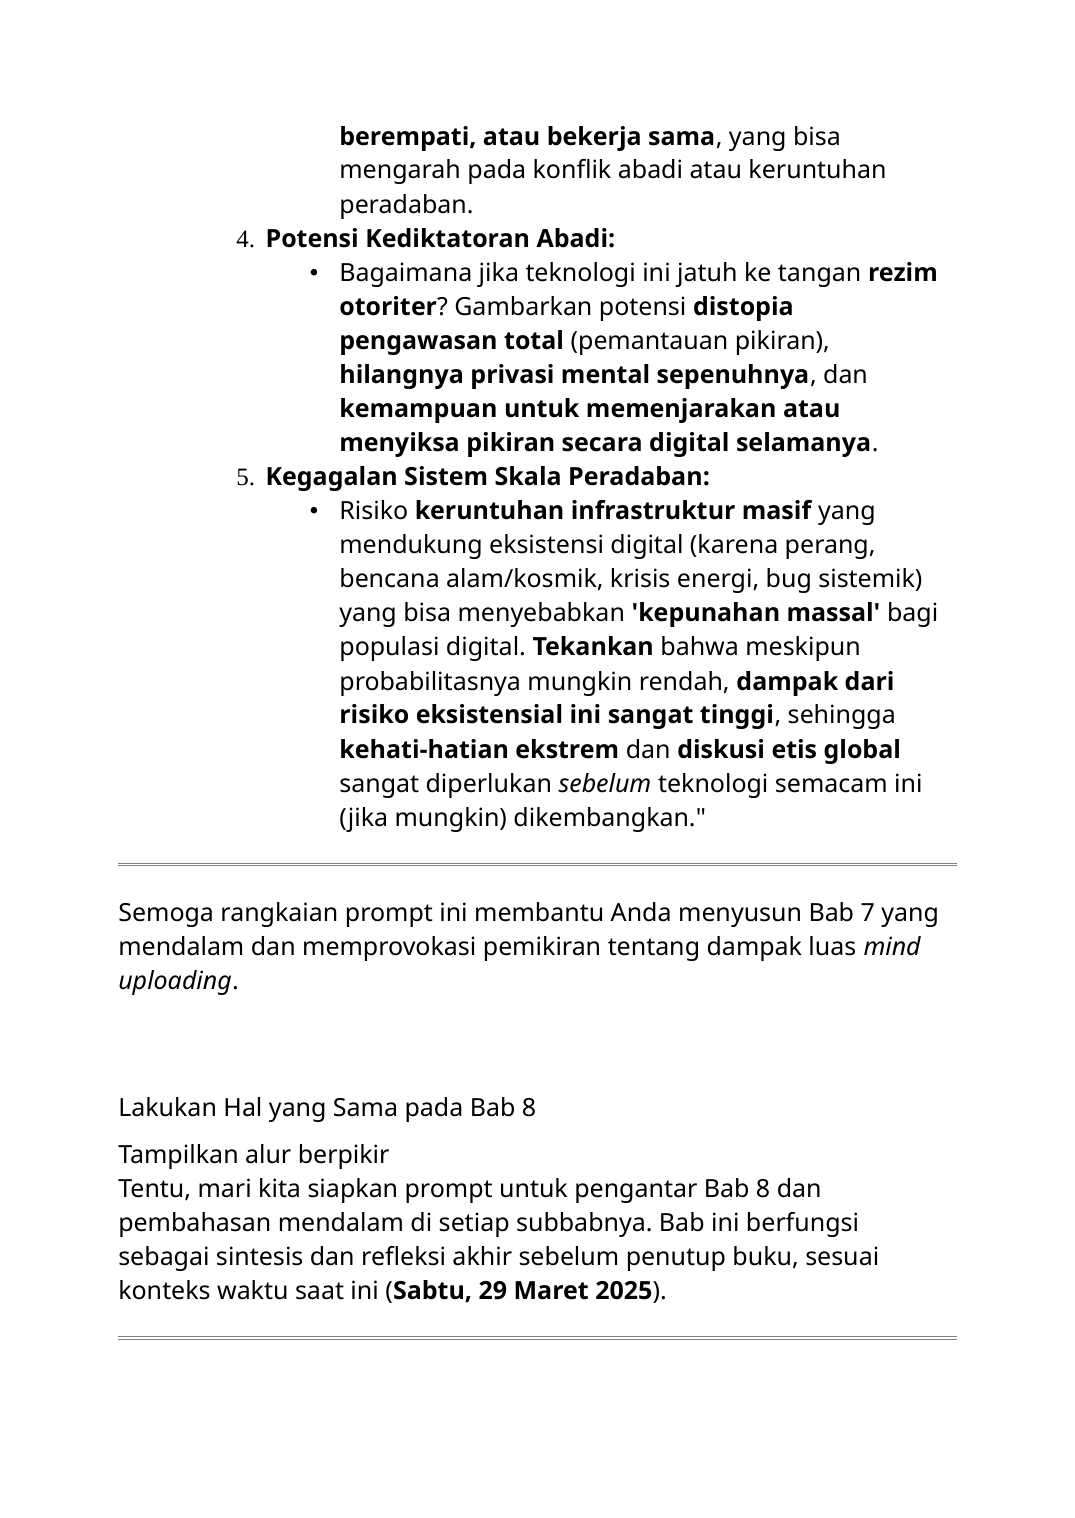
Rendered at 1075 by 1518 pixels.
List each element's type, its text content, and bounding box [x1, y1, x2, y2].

text Tampilkan alur berpikir [118, 1137, 957, 1171]
text Semoga rangkaian prompt ini membantu Anda menyusun Bab 7 yang mendalam dan memprovokasi pemikiran tentang dampak luas mind uploading. [118, 895, 957, 997]
list Potensi Kediktatoran Abadi: [236, 220, 957, 254]
list Bagaimana jika teknologi ini jatuh ke tangan rezim otoriter? Gambarkan potensi distopia pengawasan total (pemantauan pikiran), hilangnya privasi mental sepenuhnya, dan kemampuan untuk memenjarakan atau menyiksa pikiran secara digital selamanya. [309, 254, 957, 459]
list berempati, atau bekerja sama, yang bisa mengarah pada konflik abadi atau keruntuhan peradaban. [309, 118, 957, 220]
list Kegagalan Sistem Skala Peradaban: [236, 459, 957, 493]
list Risiko keruntuhan infrastruktur masif yang mendukung eksistensi digital (karena perang, bencana alam/kosmik, krisis energi, bug sistemik) yang bisa menyebabkan 'kepunahan massal' bagi populasi digital. Tekankan bahwa meskipun probabilitasnya mungkin rendah, dampak dari risiko eksistensial ini sangat tinggi, sehingga kehati-hatian ekstrem dan diskusi etis global sangat diperlukan sebelum teknologi semacam ini (jika mungkin) dikembangkan." [309, 493, 957, 833]
text Lakukan Hal yang Sama pada Bab 8 [118, 1090, 957, 1124]
text Tentu, mari kita siapkan prompt untuk pengantar Bab 8 dan pembahasan mendalam di setiap subbabnya. Bab ini berfungsi sebagai sintesis dan refleksi akhir sebelum penutup buku, sesuai konteks waktu saat ini (Sabtu, 29 Maret 2025). [118, 1171, 957, 1307]
